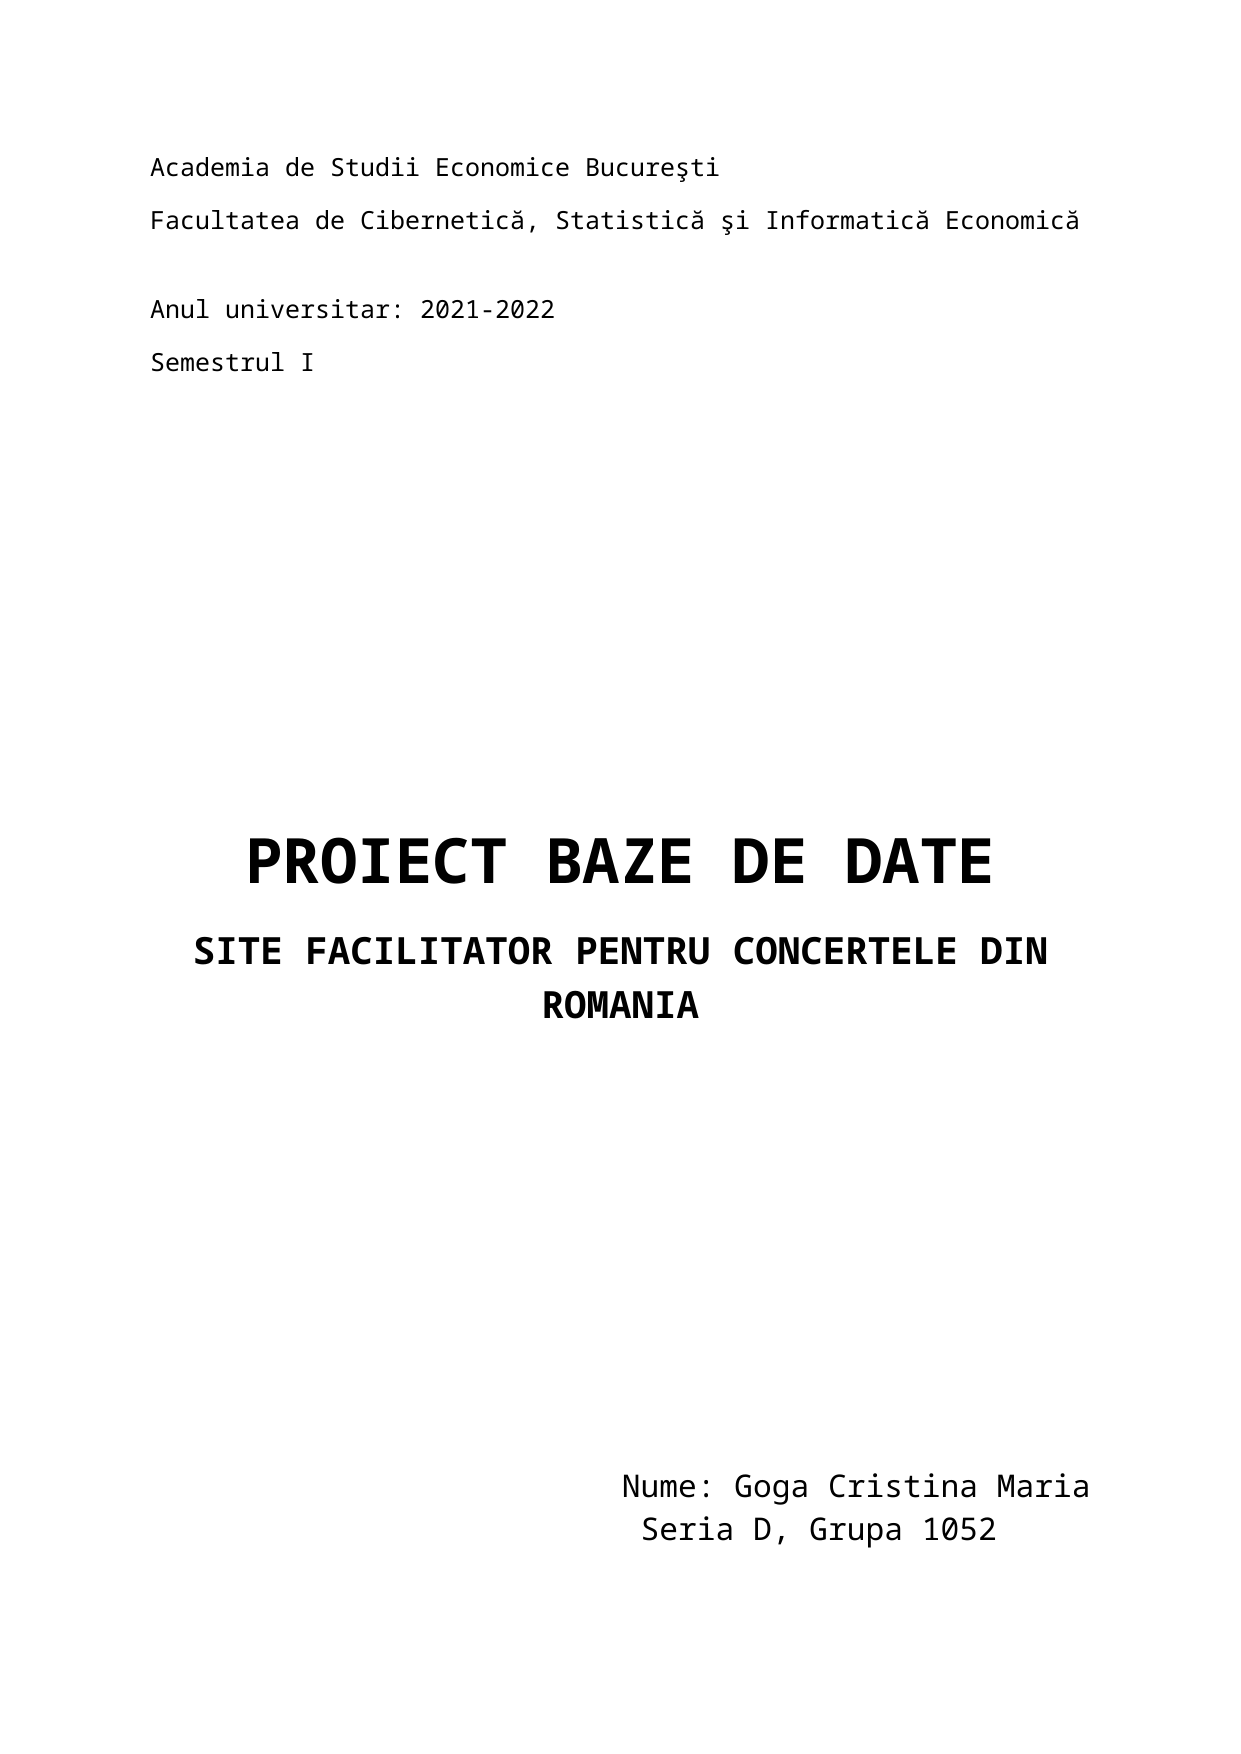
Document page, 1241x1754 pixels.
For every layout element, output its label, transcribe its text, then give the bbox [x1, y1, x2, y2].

text Seria D, Grupa 1052 [150, 1507, 1090, 1550]
text SITE FACILITATOR PENTRU CONCERTELE DIN ROMANIA [150, 924, 1090, 1029]
text Nume: Goga Cristina Maria [150, 1464, 1090, 1507]
text Anul universitar: 2021-2022 [150, 291, 1090, 326]
text Academia de Studii Economice Bucureşti [150, 150, 1090, 184]
text Semestrul I [150, 344, 1090, 378]
text Facultatea de Cibernetică, Statistică şi Informatică Economică [150, 203, 1090, 273]
text PROIECT BAZE DE DATE [150, 817, 1090, 902]
